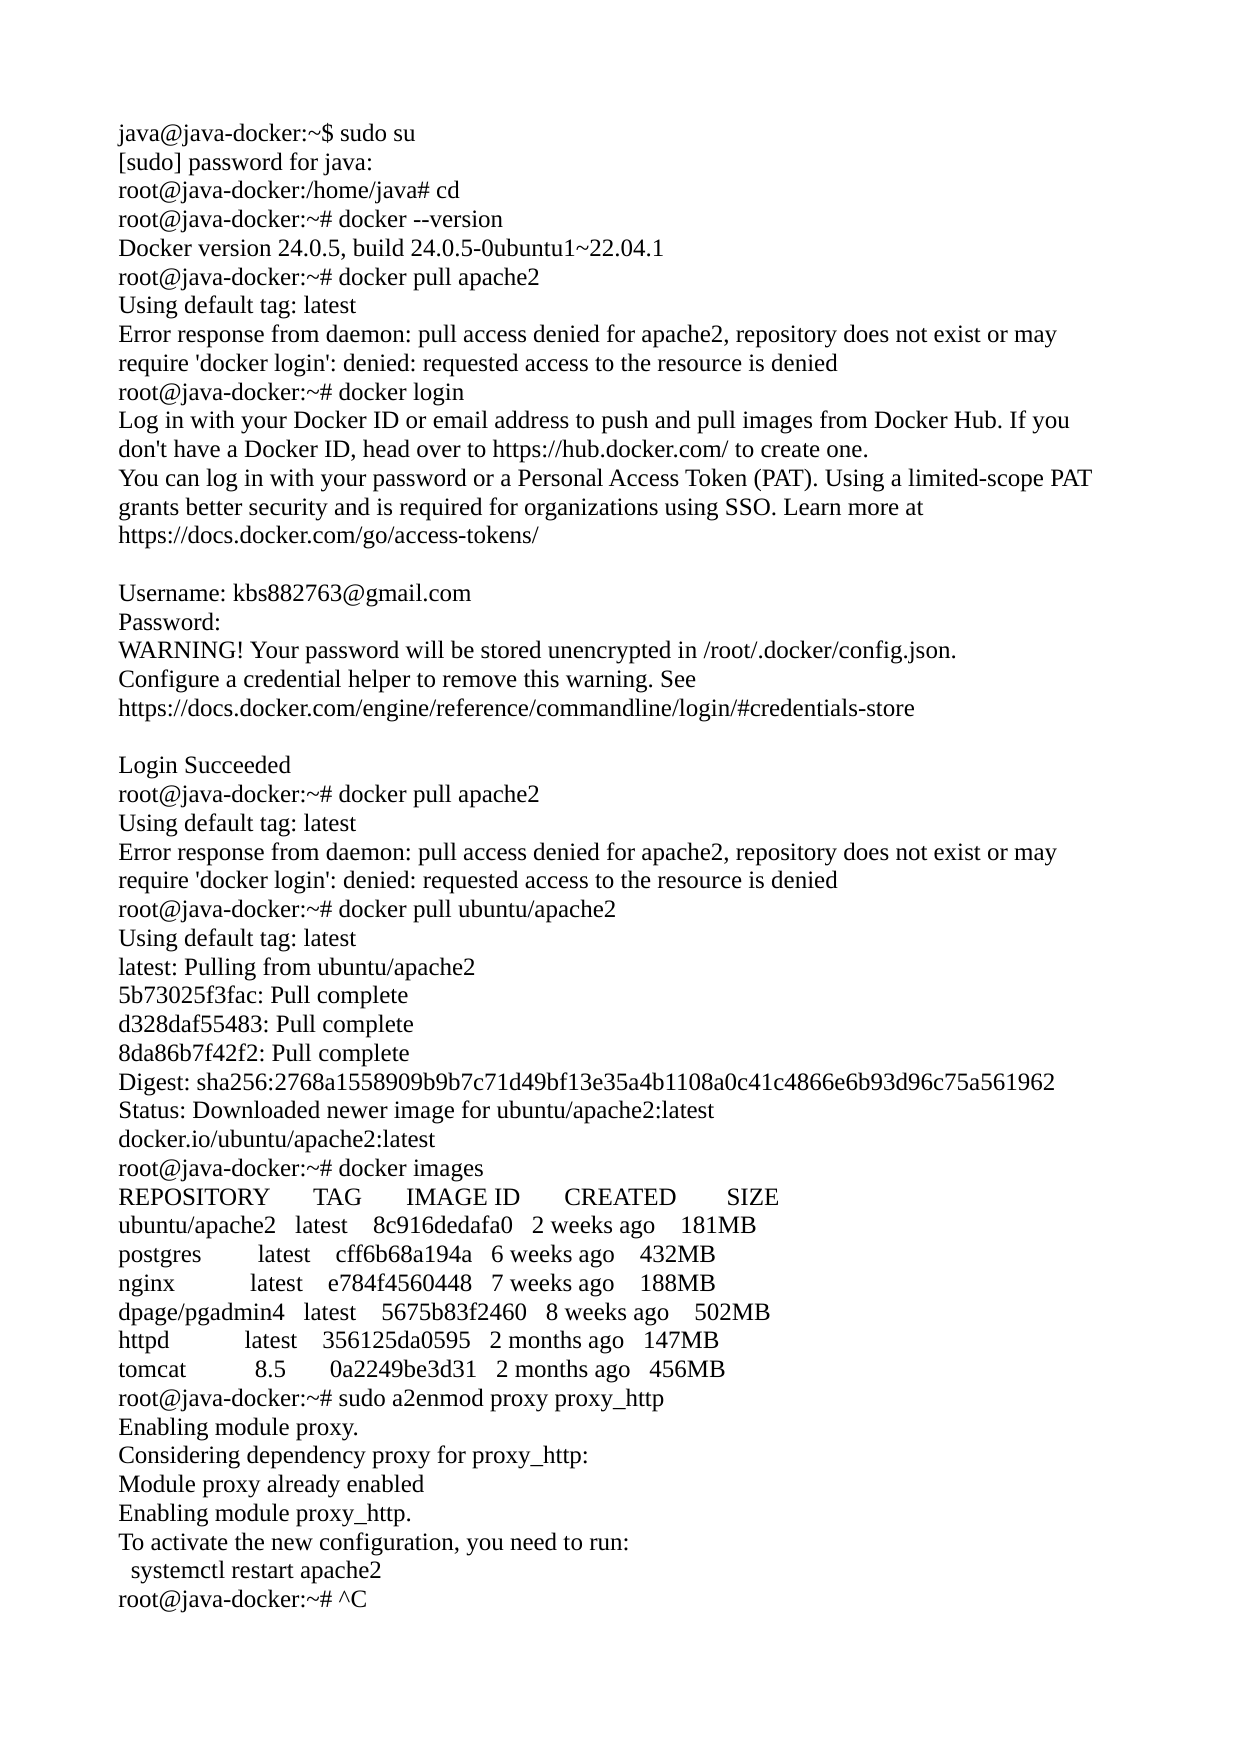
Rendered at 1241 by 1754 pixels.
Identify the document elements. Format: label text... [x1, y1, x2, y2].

text To activate the new configuration, you need to run: [118, 1527, 1122, 1556]
text dpage/pgadmin4 latest 5675b83f2460 8 weeks ago 502MB [118, 1297, 1122, 1326]
text root@java-docker:~# docker pull apache2 [118, 779, 1122, 808]
text Module proxy already enabled [118, 1469, 1122, 1498]
text Considering dependency proxy for proxy_http: [118, 1441, 1122, 1469]
text ubuntu/apache2 latest 8c916dedafa0 2 weeks ago 181MB [118, 1211, 1122, 1239]
text https://docs.docker.com/engine/reference/commandline/login/#credentials-store [118, 693, 1122, 722]
text 8da86b7f42f2: Pull complete [118, 1038, 1122, 1067]
text Using default tag: latest [118, 291, 1122, 319]
text WARNING! Your password will be stored unencrypted in /root/.docker/config.json. [118, 636, 1122, 664]
text postgres latest cff6b68a194a 6 weeks ago 432MB [118, 1239, 1122, 1268]
text You can log in with your password or a Personal Access Token (PAT). Using a limited-scope PAT grants better security and is required for organizations using SSO. Learn more at https://docs.docker.com/go/access-tokens/ [118, 463, 1122, 549]
text REPOSITORY TAG IMAGE ID CREATED SIZE [118, 1182, 1122, 1211]
text Digest: sha256:2768a1558909b9b7c71d49bf13e35a4b1108a0c41c4866e6b93d96c75a561962 [118, 1067, 1122, 1096]
text Docker version 24.0.5, build 24.0.5-0ubuntu1~22.04.1 [118, 233, 1122, 262]
text Login Succeeded [118, 751, 1122, 779]
text root@java-docker:~# docker --version [118, 204, 1122, 233]
text Log in with your Docker ID or email address to push and pull images from Docker Hub. If you don't have a Docker ID, head over to https://hub.docker.com/ to create one. [118, 406, 1122, 463]
text root@java-docker:/home/java# cd [118, 176, 1122, 204]
text Error response from daemon: pull access denied for apache2, repository does not exist or may require 'docker login': denied: requested access to the resource is denied [118, 837, 1122, 894]
text root@java-docker:~# sudo a2enmod proxy proxy_http [118, 1383, 1122, 1412]
text root@java-docker:~# docker pull ubuntu/apache2 [118, 894, 1122, 923]
text latest: Pulling from ubuntu/apache2 [118, 952, 1122, 981]
text Enabling module proxy_http. [118, 1498, 1122, 1527]
text root@java-docker:~# docker images [118, 1153, 1122, 1182]
text 5b73025f3fac: Pull complete [118, 981, 1122, 1009]
text docker.io/ubuntu/apache2:latest [118, 1124, 1122, 1153]
text Using default tag: latest [118, 808, 1122, 837]
text Password: [118, 607, 1122, 636]
text root@java-docker:~# docker pull apache2 [118, 262, 1122, 291]
text Using default tag: latest [118, 923, 1122, 952]
text root@java-docker:~# docker login [118, 377, 1122, 406]
text httpd latest 356125da0595 2 months ago 147MB [118, 1326, 1122, 1354]
text nginx latest e784f4560448 7 weeks ago 188MB [118, 1268, 1122, 1297]
text Configure a credential helper to remove this warning. See [118, 664, 1122, 693]
text java@java-docker:~$ sudo su [118, 118, 1122, 147]
text systemctl restart apache2 [118, 1556, 1122, 1584]
text Enabling module proxy. [118, 1412, 1122, 1441]
text [sudo] password for java: [118, 147, 1122, 176]
text Username: kbs882763@gmail.com [118, 578, 1122, 607]
text Error response from daemon: pull access denied for apache2, repository does not exist or may require 'docker login': denied: requested access to the resource is denied [118, 319, 1122, 377]
text Status: Downloaded newer image for ubuntu/apache2:latest [118, 1096, 1122, 1124]
text tomcat 8.5 0a2249be3d31 2 months ago 456MB [118, 1354, 1122, 1383]
text d328daf55483: Pull complete [118, 1009, 1122, 1038]
text root@java-docker:~# ^C [118, 1584, 1122, 1613]
